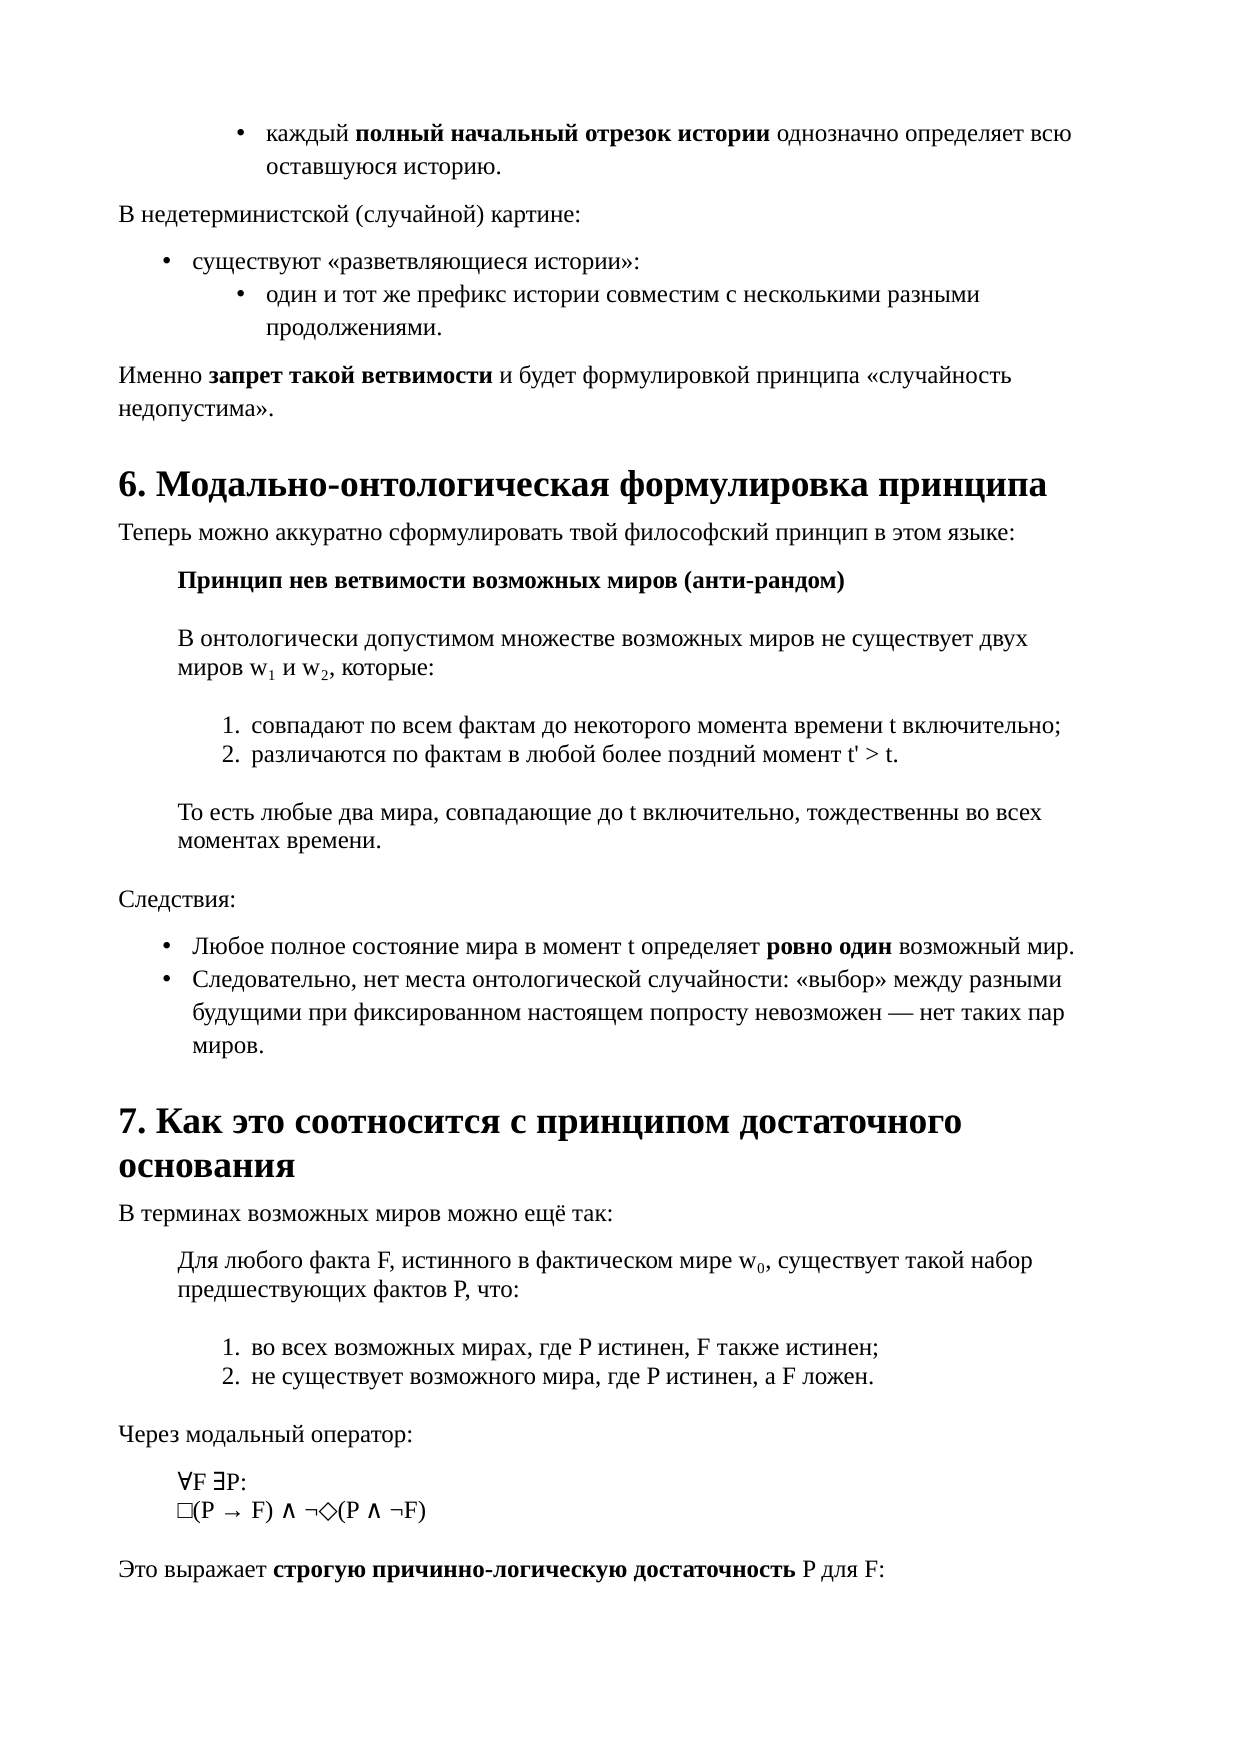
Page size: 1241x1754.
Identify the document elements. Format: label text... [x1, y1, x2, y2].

list каждый полный начальный отрезок истории однозначно определяет всю оставшуюся историю. [236, 118, 1122, 180]
subtitle 7. Как это соотносится с принципом достаточного основания [118, 1099, 1122, 1185]
text Это выражает строгую причинно-логическую достаточность P для F: [118, 1554, 1122, 1583]
text В онтологически допустимом множестве возможных миров не существует двух миров w₁ и w₂, которые: [177, 623, 1063, 680]
list существуют «разветвляющиеся истории»: [162, 246, 1122, 275]
list Следовательно, нет места онтологической случайности: «выбор» между разными будущими при фиксированном настоящем попросту невозможен — нет таких пар миров. [162, 964, 1122, 1059]
list совпадают по всем фактам до некоторого момента времени t включительно; [222, 710, 1063, 739]
text В терминах возможных миров можно ещё так: [118, 1198, 1122, 1226]
text Принцип нев ветвимости возможных миров (анти-рандом) [177, 565, 1063, 593]
subtitle 6. Модально-онтологическая формулировка принципа [118, 461, 1122, 504]
text Через модальный оператор: [118, 1419, 1122, 1448]
list различаются по фактам в любой более поздний момент t' > t. [222, 739, 1063, 767]
text Следствия: [118, 884, 1122, 913]
text Теперь можно аккуратно сформулировать твой философский принцип в этом языке: [118, 517, 1122, 546]
text То есть любые два мира, совпадающие до t включительно, тождественны во всех моментах времени. [177, 797, 1063, 854]
list Любое полное состояние мира в момент t определяет ровно один возможный мир. [162, 931, 1122, 960]
list один и тот же префикс истории совместим с несколькими разными продолжениями. [236, 279, 1122, 341]
text Для любого факта F, истинного в фактическом мире w₀, существует такой набор предшествующих фактов P, что: [177, 1245, 1063, 1303]
list не существует возможного мира, где P истинен, а F ложен. [222, 1361, 1063, 1390]
text В недетерминистской (случайной) картине: [118, 199, 1122, 227]
text Именно запрет такой ветвимости и будет формулировкой принципа «случайность недопустима». [118, 360, 1122, 422]
list во всех возможных мирах, где P истинен, F также истинен; [222, 1332, 1063, 1361]
text ∀F ∃P: □(P → F) ∧ ¬◇(P ∧ ¬F) [177, 1467, 1063, 1524]
